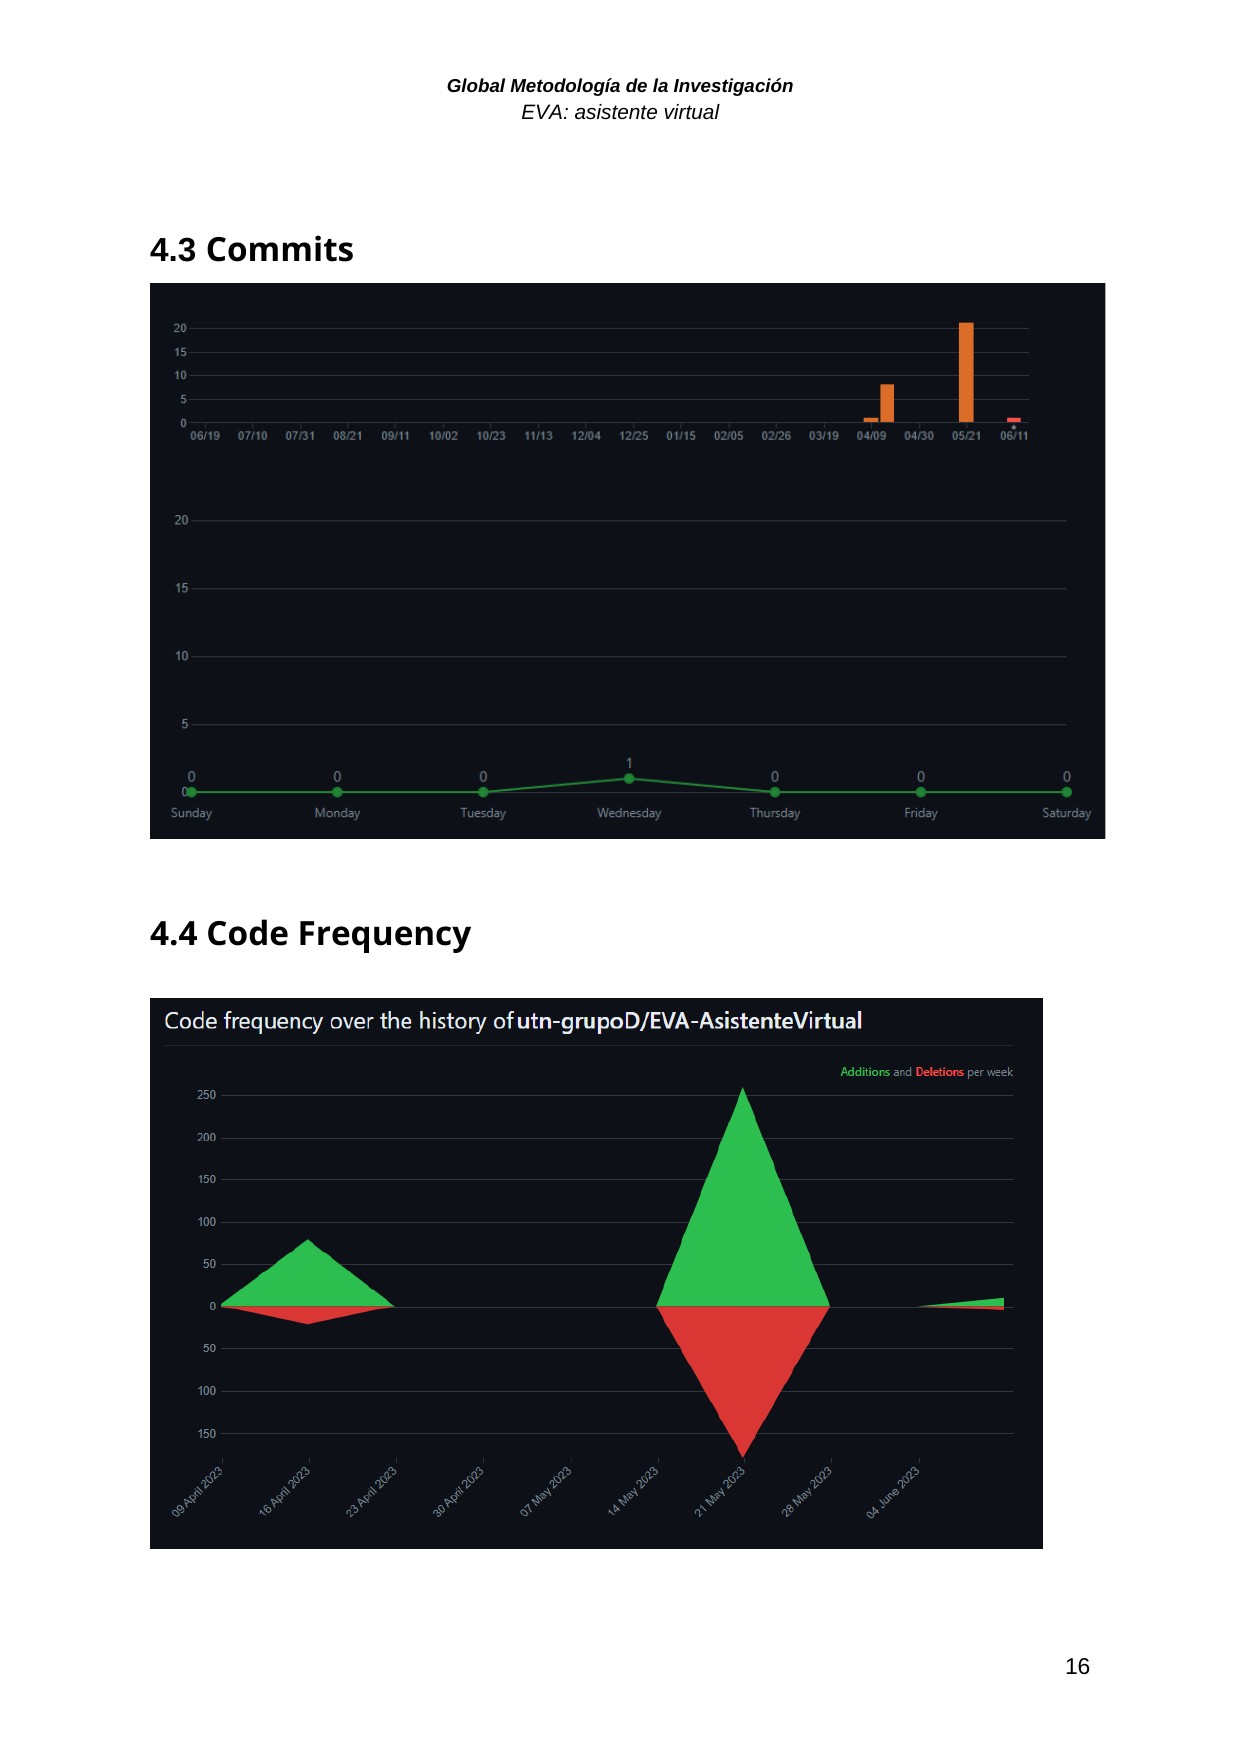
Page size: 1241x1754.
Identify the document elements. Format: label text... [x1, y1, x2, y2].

picture [150, 998, 1043, 1549]
subtitle 4.4 Code Frequency [150, 910, 1090, 956]
subtitle 4.3 Commits [150, 226, 1090, 271]
picture [150, 283, 1106, 839]
